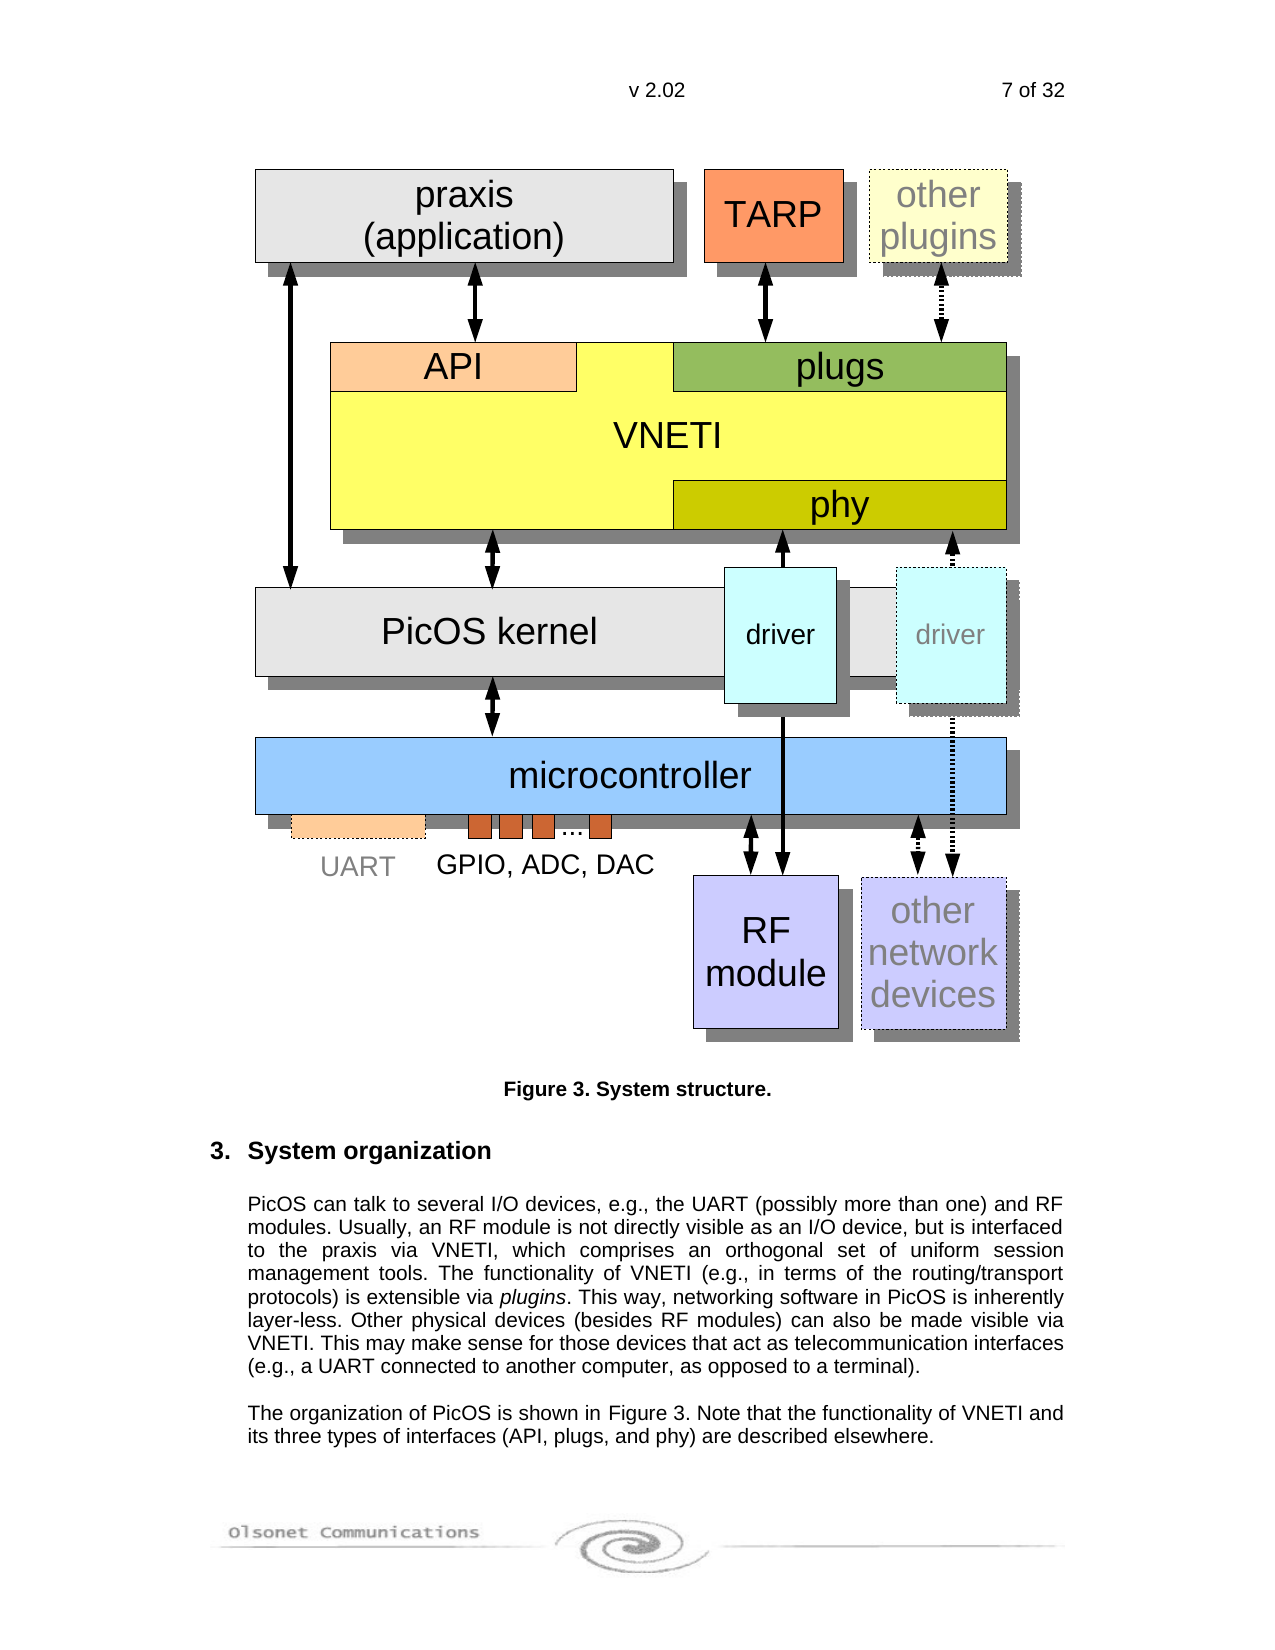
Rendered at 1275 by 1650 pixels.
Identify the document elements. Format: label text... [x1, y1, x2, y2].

picture [210, 1504, 1065, 1596]
text The organization of PicOS is shown in Figure 3. Note that the functionality of VNETI and its three types of interfaces (API, plugs, and phy) are described elsewhere. [247, 1401, 1065, 1448]
text PicOS can talk to several I/O devices, e.g., the UART (possibly more than one) and RF modules. Usually, an RF module is not directly visible as an I/O device, but is interfaced to the praxis via VNETI, which comprises an orthogonal set of uniform session management tools. The functionality of VNETI (e.g., in terms of the routing/transport protocols) is extensible via plugins. This way, networking software in PicOS is inherently layer-less. Other physical devices (besides RF modules) can also be made visible via VNETI. This may make sense for those devices that act as telecommunication interfaces (e.g., a UART connected to another computer, as opposed to a terminal). [247, 1192, 1065, 1378]
text Figure 3. System structure. [210, 1077, 1065, 1101]
subtitle System organization [210, 1136, 1065, 1164]
